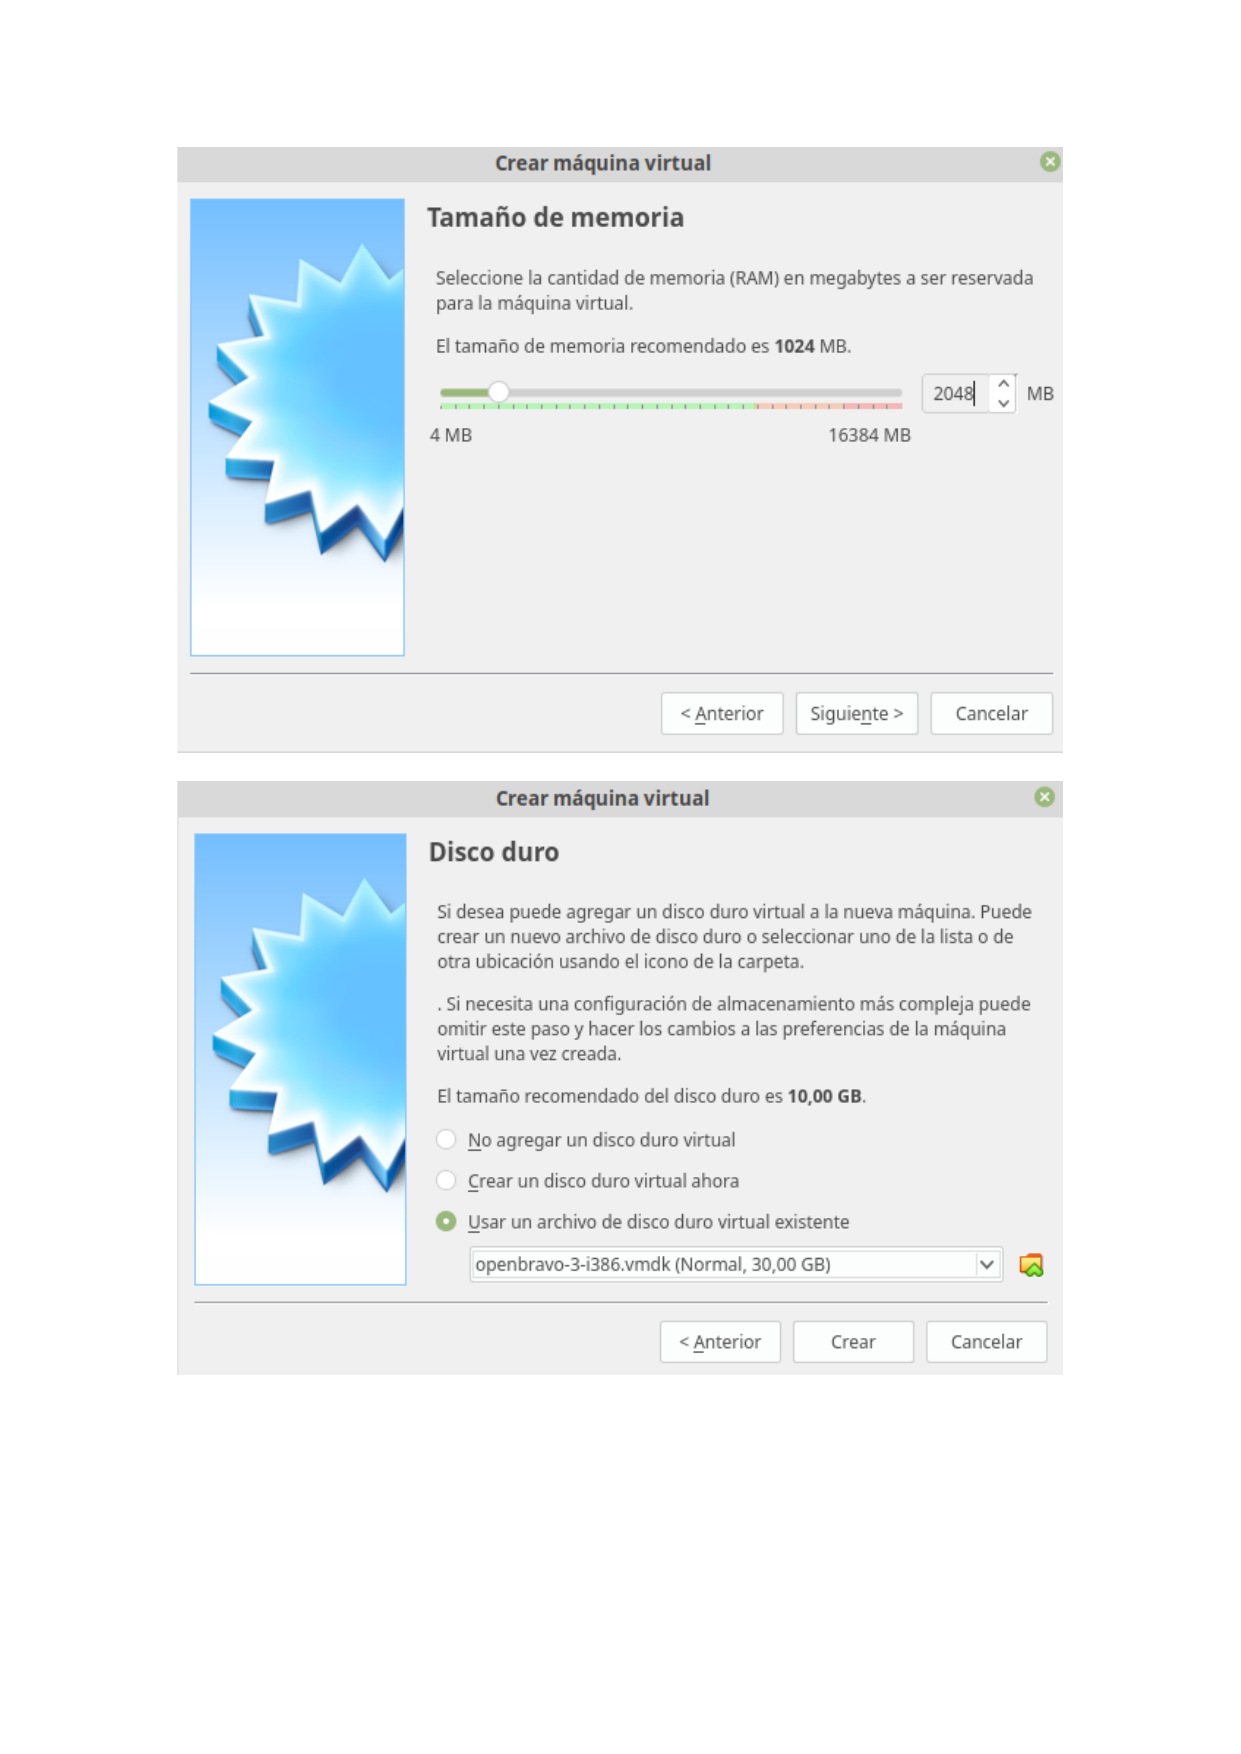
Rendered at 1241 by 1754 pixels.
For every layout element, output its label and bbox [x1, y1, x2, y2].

picture [177, 147, 1063, 753]
picture [177, 781, 1063, 1375]
